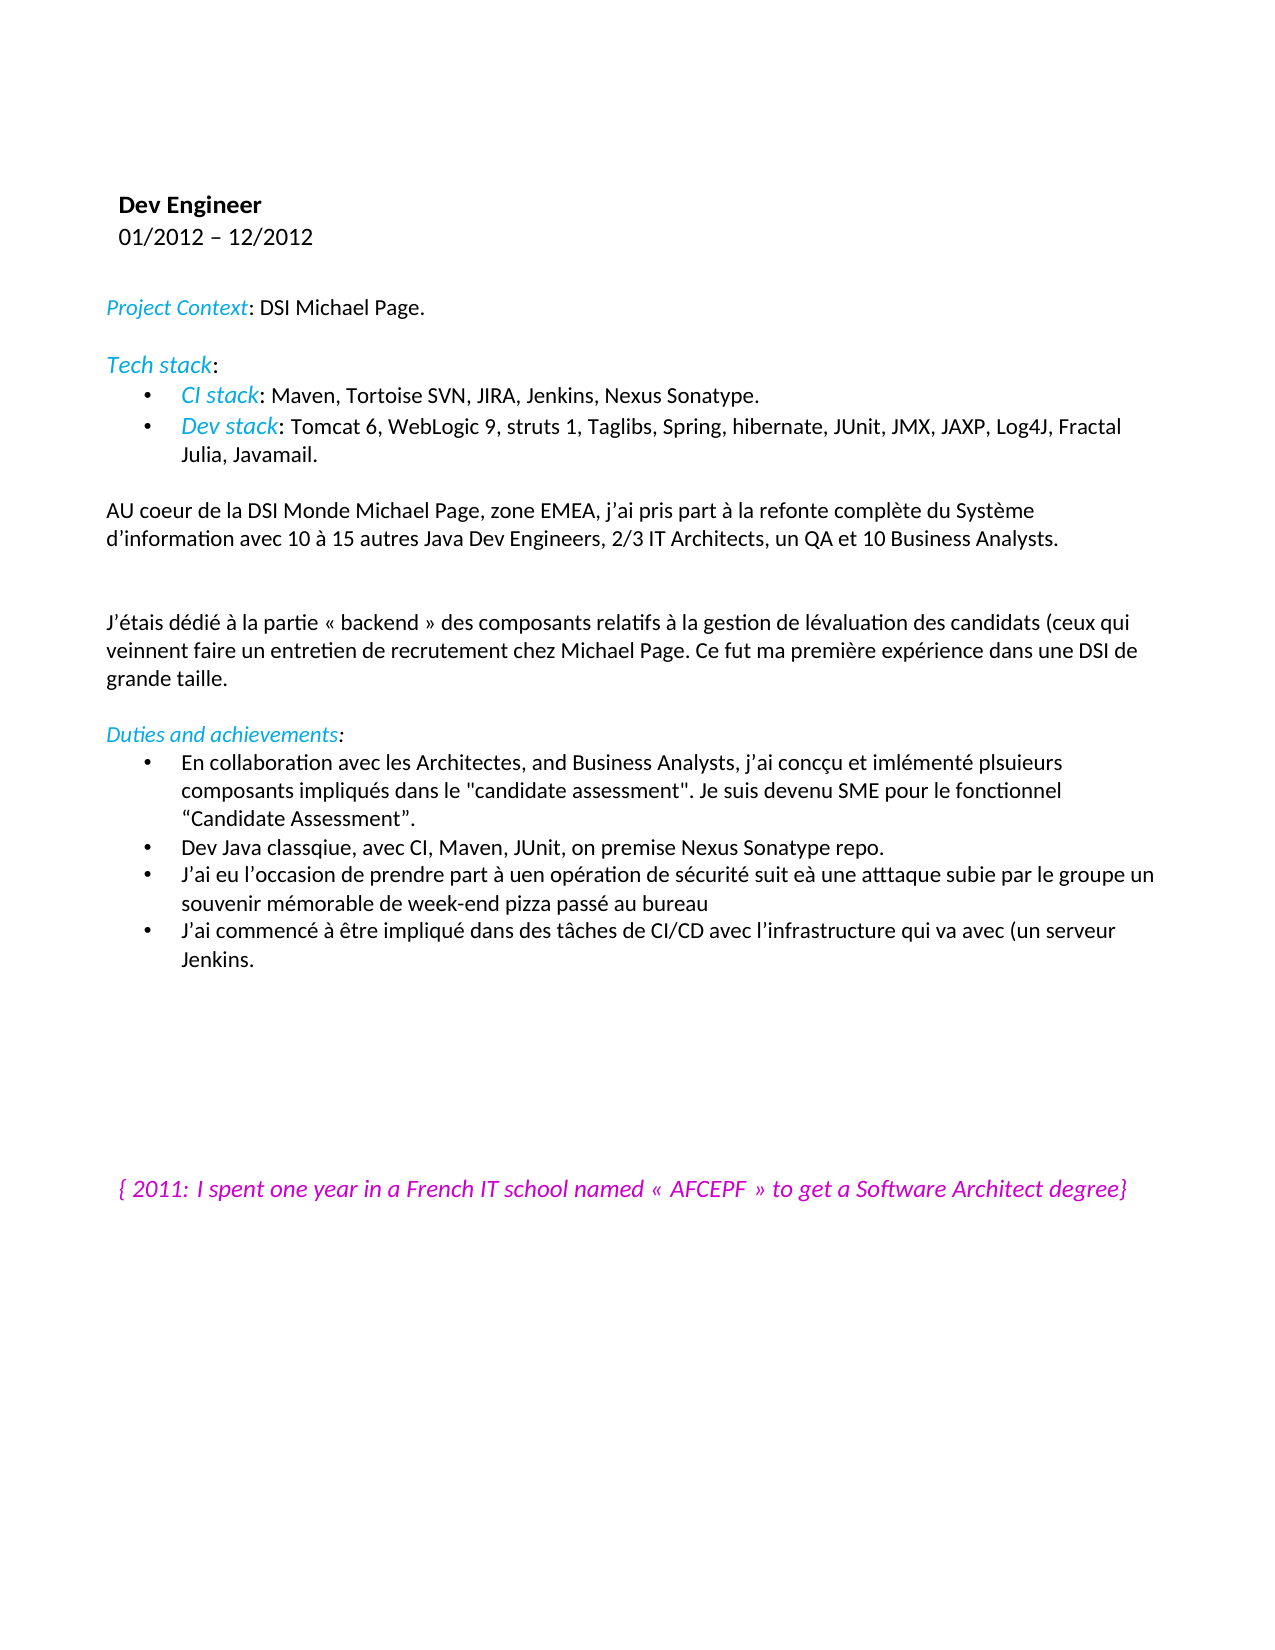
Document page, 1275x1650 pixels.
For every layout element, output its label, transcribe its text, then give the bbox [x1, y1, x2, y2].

list CI stack: Maven, Tortoise SVN, JIRA, Jenkins, Nexus Sonatype. [144, 379, 1169, 410]
text 01/2012 – 12/2012 [118, 221, 1169, 252]
list J’ai commencé à être impliqué dans des tâches de CI/CD avec l’infrastructure qui va avec (un serveur Jenkins. [144, 917, 1169, 973]
text Tech stack: [106, 349, 1169, 379]
text Project Context: DSI Michael Page. [106, 293, 1169, 321]
list J’ai eu l’occasion de prendre part à uen opération de sécurité suit eà une atttaque subie par le groupe un souvenir mémorable de week-end pizza passé au bureau [144, 861, 1169, 917]
text { 2011: I spent one year in a French IT school named « AFCEPF » to get a Software Architect degree} [118, 1174, 1169, 1204]
text Duties and achievements: [106, 721, 1169, 748]
list En collaboration avec les Architectes, and Business Analysts, j’ai concçu et imlémenté plsuieurs composants impliqués dans le "candidate assessment". Je suis devenu SME pour le fonctionnel “Candidate Assessment”. [144, 748, 1169, 833]
list Dev stack: Tomcat 6, WebLogic 9, struts 1, Taglibs, Spring, hibernate, JUnit, JMX, JAXP, Log4J, Fractal Julia, Javamail. [144, 410, 1169, 468]
text AU coeur de la DSI Monde Michael Page, zone EMEA, j’ai pris part à la refonte complète du Système d’information avec 10 à 15 autres Java Dev Engineers, 2/3 IT Architects, un QA et 10 Business Analysts. [106, 496, 1169, 552]
list Dev Java classqiue, avec CI, Maven, JUnit, on premise Nexus Sonatype repo. [144, 833, 1169, 861]
text Dev Engineer [118, 189, 1169, 220]
text J’étais dédié à la partie « backend » des composants relatifs à la gestion de lévaluation des candidats (ceux qui veinnent faire un entretien de recrutement chez Michael Page. Ce fut ma première expérience dans une DSI de grande taille. [106, 608, 1169, 692]
